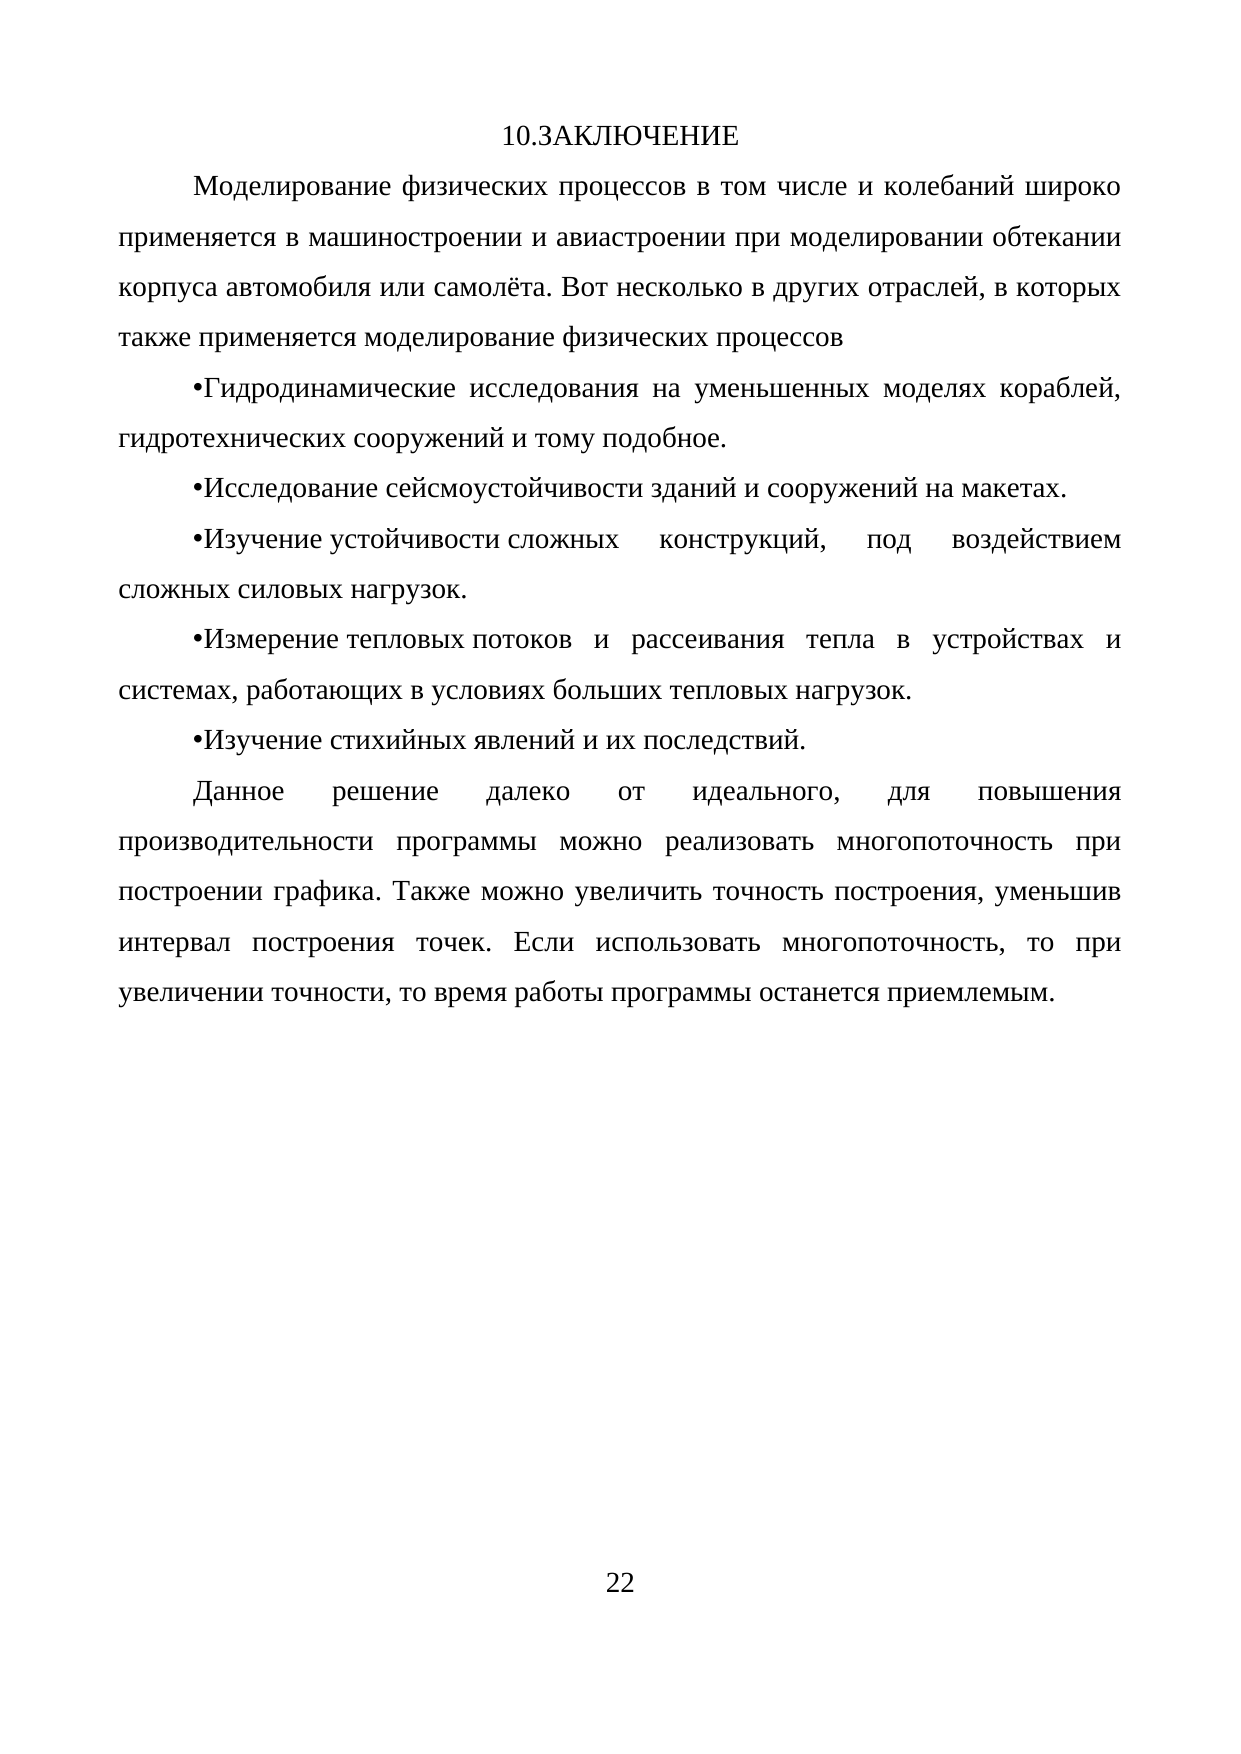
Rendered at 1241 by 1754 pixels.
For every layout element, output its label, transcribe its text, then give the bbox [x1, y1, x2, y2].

text Моделирование физических процессов в том числе и колебаний широко применяется в машиностроении и авиастроении при моделировании обтекании корпуса автомобиля или самолёта. Вот несколько в других отраслей, в которых также применяется моделирование физических процессов [118, 168, 1122, 353]
list Исследование сейсмоустойчивости зданий и сооружений на макетах. [118, 470, 1122, 504]
list Измерение тепловых потоков и рассеивания тепла в устройствах и системах, работающих в условиях больших тепловых нагрузок. [118, 622, 1122, 706]
list Гидродинамические исследования на уменьшенных моделях кораблей, гидротехнических сооружений и тому подобное. [118, 370, 1122, 454]
list Изучение устойчивости сложных конструкций, под воздействием сложных силовых нагрузок. [118, 521, 1122, 605]
list Изучение стихийных явлений и их последствий. [118, 722, 1122, 756]
subtitle 10.ЗАКЛЮЧЕНИЕ [118, 118, 1122, 152]
text Данное решение далеко от идеального, для повышения производительности программы можно реализовать многопоточность при построении графика. Также можно увеличить точность построения, уменьшив интервал построения точек. Если использовать многопоточность, то при увеличении точности, то время работы программы останется приемлемым. [118, 773, 1122, 1007]
